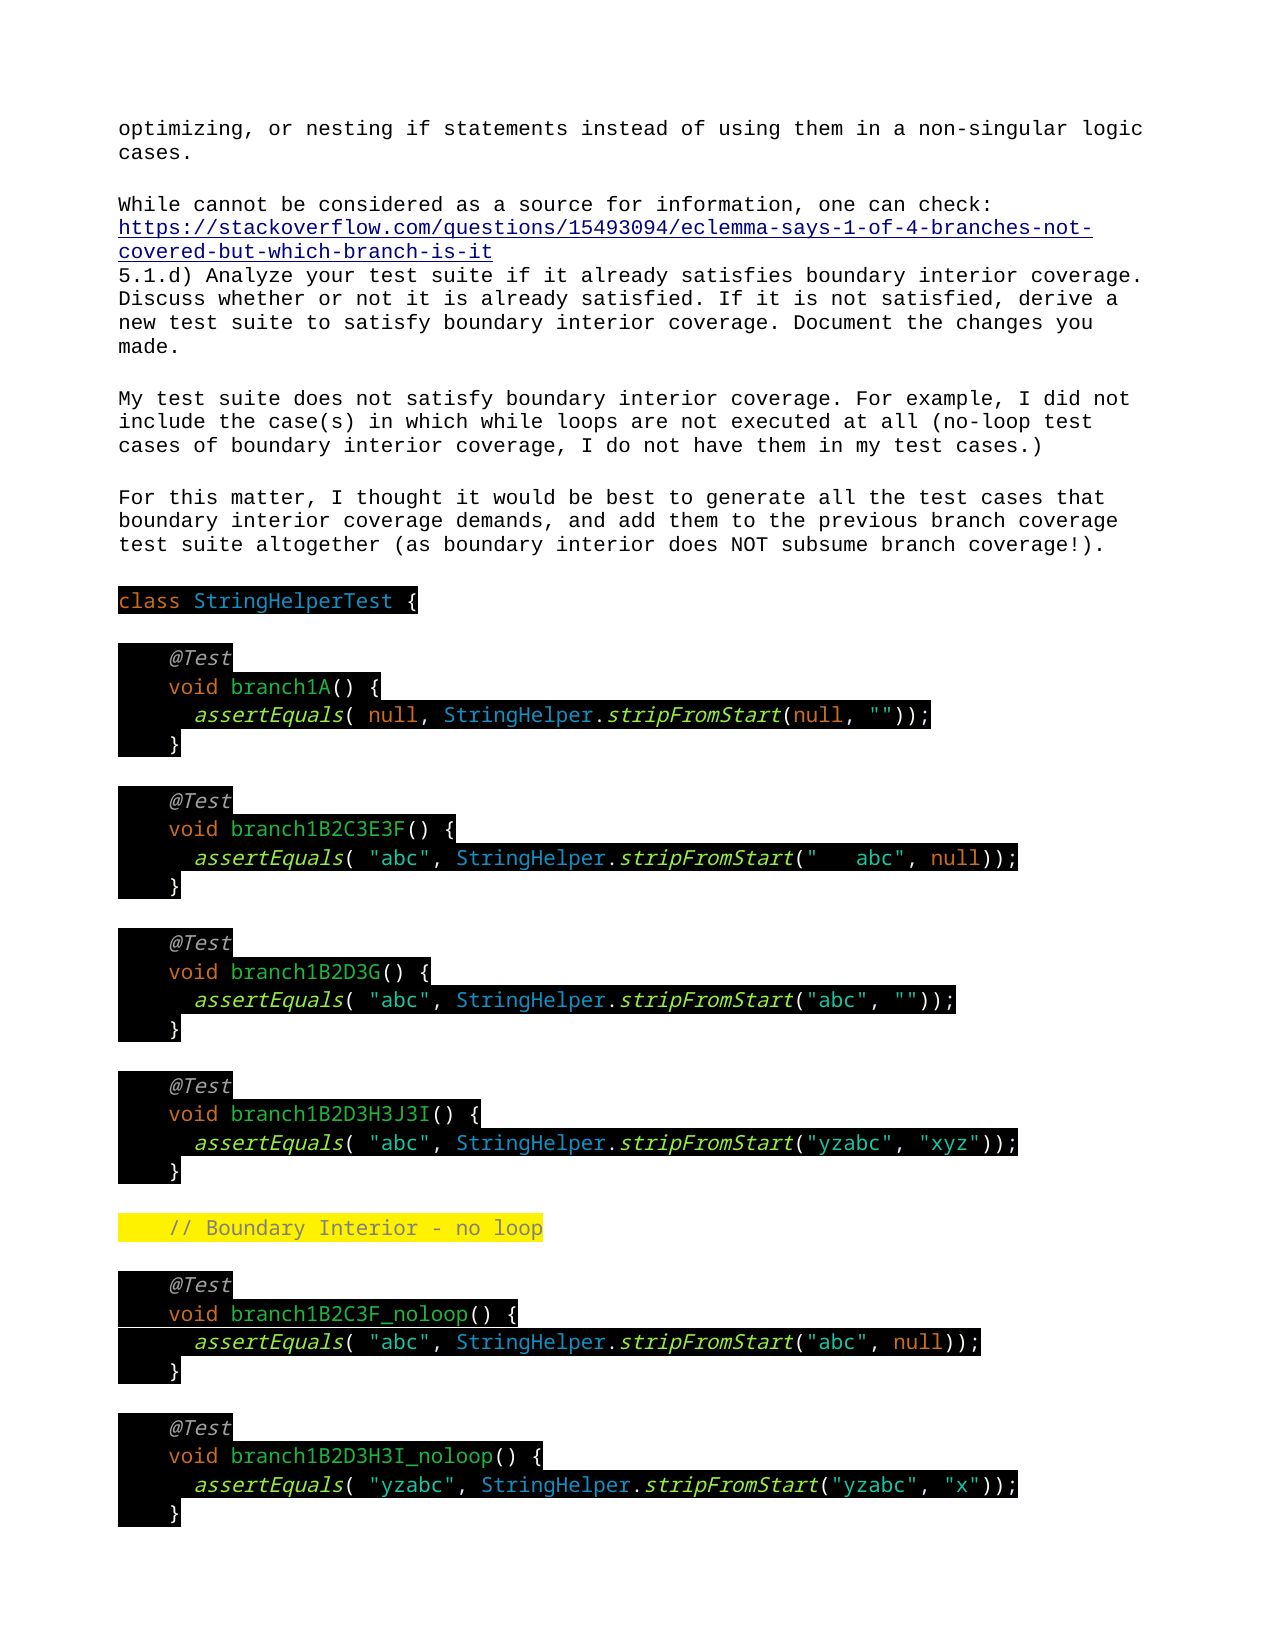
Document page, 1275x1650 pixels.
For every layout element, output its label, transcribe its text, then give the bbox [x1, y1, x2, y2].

text void branch1B2D3G() { [118, 957, 1157, 985]
text } [118, 1498, 1157, 1527]
text assertEquals( "abc", StringHelper.stripFromStart("abc", "")); [118, 985, 1157, 1014]
text For this matter, I thought it would be best to generate all the test cases that boundary interior coverage demands, and add them to the previous branch coverage test suite altogether (as boundary interior does NOT subsume branch coverage!). [118, 487, 1157, 558]
text @Test [118, 786, 1157, 814]
text } [118, 1356, 1157, 1384]
text void branch1B2C3E3F() { [118, 814, 1157, 843]
text // Boundary Interior - no loop [118, 1213, 1157, 1242]
text assertEquals( "yzabc", StringHelper.stripFromStart("yzabc", "x")); [118, 1470, 1157, 1498]
text void branch1A() { [118, 672, 1157, 700]
text } [118, 1014, 1157, 1042]
text assertEquals( null, StringHelper.stripFromStart(null, "")); [118, 700, 1157, 729]
text @Test [118, 1271, 1157, 1299]
text @Test [118, 1413, 1157, 1441]
text class StringHelperTest { [118, 586, 1157, 614]
text } [118, 871, 1157, 899]
text @Test [118, 1071, 1157, 1099]
text optimizing, or nesting if statements instead of using them in a non-singular logic cases. [118, 118, 1157, 165]
text } [118, 1156, 1157, 1184]
text void branch1B2D3H3J3I() { [118, 1099, 1157, 1128]
text assertEquals( "abc", StringHelper.stripFromStart("yzabc", "xyz")); [118, 1128, 1157, 1156]
text assertEquals( "abc", StringHelper.stripFromStart(" abc", null)); [118, 843, 1157, 871]
text 5.1.d) Analyze your test suite if it already satisfies boundary interior coverage. Discuss whether or not it is already satisfied. If it is not satisfied, derive a new test suite to satisfy boundary interior coverage. Document the changes you made. [118, 265, 1157, 359]
text My test suite does not satisfy boundary interior coverage. For example, I did not include the case(s) in which while loops are not executed at all (no-loop test cases of boundary interior coverage, I do not have them in my test cases.) [118, 388, 1157, 458]
text } [118, 729, 1157, 757]
text @Test [118, 928, 1157, 957]
text assertEquals( "abc", StringHelper.stripFromStart("abc", null)); [118, 1327, 1157, 1356]
text While cannot be considered as a source for information, one can check: https://stackoverflow.com/questions/15493094/eclemma-says-1-of-4-branches-not-covered-but-which-branch-is-it [118, 194, 1157, 265]
text void branch1B2D3H3I_noloop() { [118, 1441, 1157, 1470]
text @Test [118, 643, 1157, 672]
text void branch1B2C3F_noloop() { [118, 1299, 1157, 1327]
